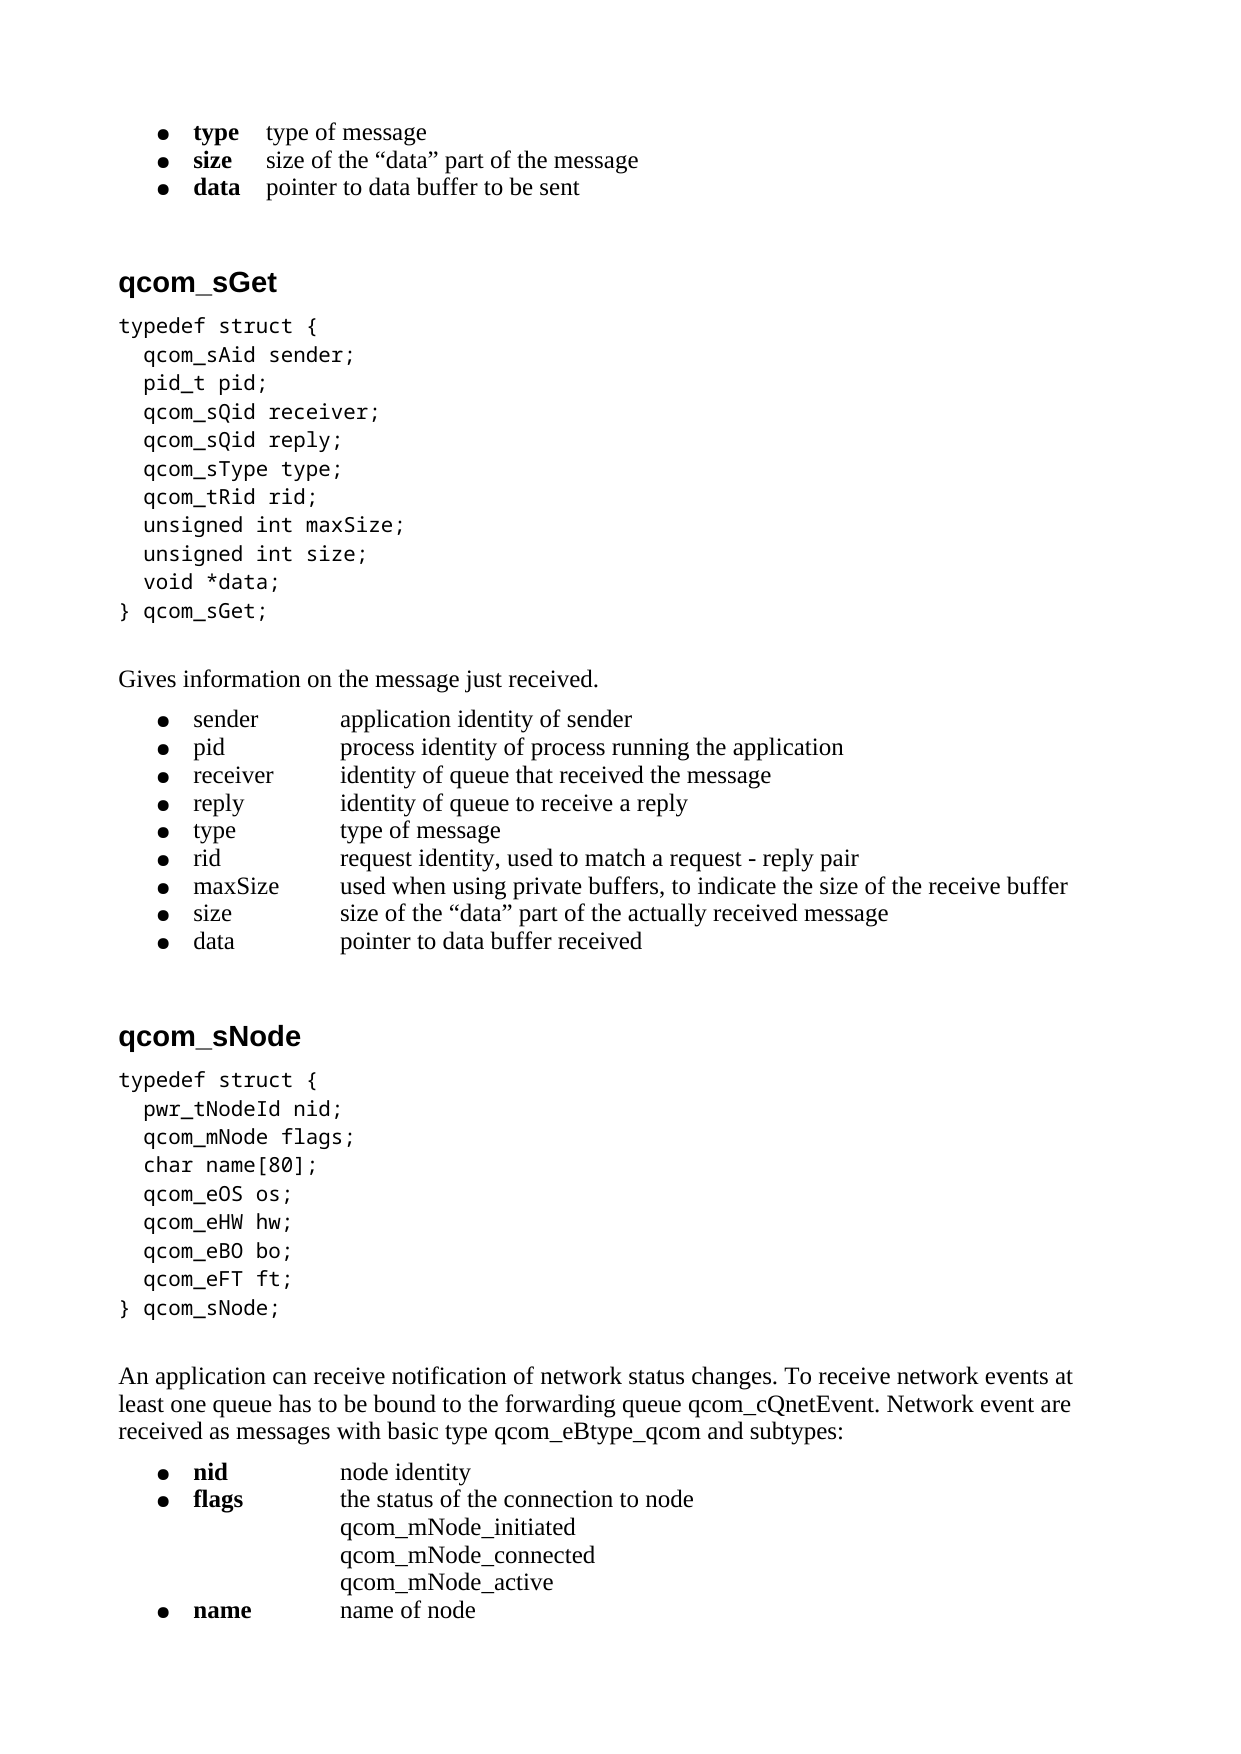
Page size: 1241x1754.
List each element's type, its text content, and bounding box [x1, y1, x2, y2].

list reply identity of queue to receive a reply [156, 789, 1122, 816]
text unsigned int maxSize; [118, 511, 1122, 539]
subtitle qcom_sGet [118, 266, 1122, 299]
text qcom_eHW hw; [118, 1207, 1122, 1236]
text qcom_sType type; [118, 454, 1122, 482]
text Gives information on the message just received. [118, 665, 1122, 693]
list rid request identity, used to match a request - reply pair [156, 844, 1122, 872]
text } qcom_sNode; [118, 1293, 1122, 1321]
list receiver identity of queue that received the message [156, 761, 1122, 789]
text qcom_mNode_initiated [118, 1513, 1122, 1541]
list data pointer to data buffer received [156, 927, 1122, 955]
list size size of the “data” part of the actually received message [156, 899, 1122, 927]
list maxSize used when using private buffers, to indicate the size of the receive buffer [156, 872, 1122, 899]
text qcom_mNode_active [118, 1568, 1122, 1596]
text qcom_mNode_connected [118, 1541, 1122, 1568]
text qcom_sAid sender; [118, 340, 1122, 368]
text qcom_sQid reply; [118, 425, 1122, 454]
text } qcom_sGet; [118, 596, 1122, 624]
text pid_t pid; [118, 368, 1122, 397]
text qcom_mNode flags; [118, 1122, 1122, 1151]
text qcom_sQid receiver; [118, 397, 1122, 425]
text unsigned int size; [118, 539, 1122, 567]
text void *data; [118, 567, 1122, 596]
list type type of message [156, 816, 1122, 844]
text An application can receive notification of network status changes. To receive network events at least one queue has to be bound to the forwarding queue qcom_cQnetEvent. Network event are received as messages with basic type qcom_eBtype_qcom and subtypes: [118, 1362, 1122, 1445]
list sender application identity of sender [156, 706, 1122, 733]
list data pointer to data buffer to be sent [156, 173, 1122, 201]
list size size of the “data” part of the message [156, 146, 1122, 173]
text qcom_eOS os; [118, 1179, 1122, 1207]
list flags the status of the connection to node [156, 1485, 1122, 1513]
text qcom_tRid rid; [118, 482, 1122, 511]
text qcom_eBO bo; [118, 1236, 1122, 1264]
text typedef struct { [118, 1065, 1122, 1094]
list name name of node [156, 1596, 1122, 1624]
list nid node identity [156, 1458, 1122, 1485]
list type type of message [156, 118, 1122, 146]
text qcom_eFT ft; [118, 1264, 1122, 1293]
list pid process identity of process running the application [156, 733, 1122, 761]
text pwr_tNodeId nid; [118, 1094, 1122, 1122]
text char name[80]; [118, 1151, 1122, 1179]
text typedef struct { [118, 312, 1122, 340]
subtitle qcom_sNode [118, 1020, 1122, 1053]
